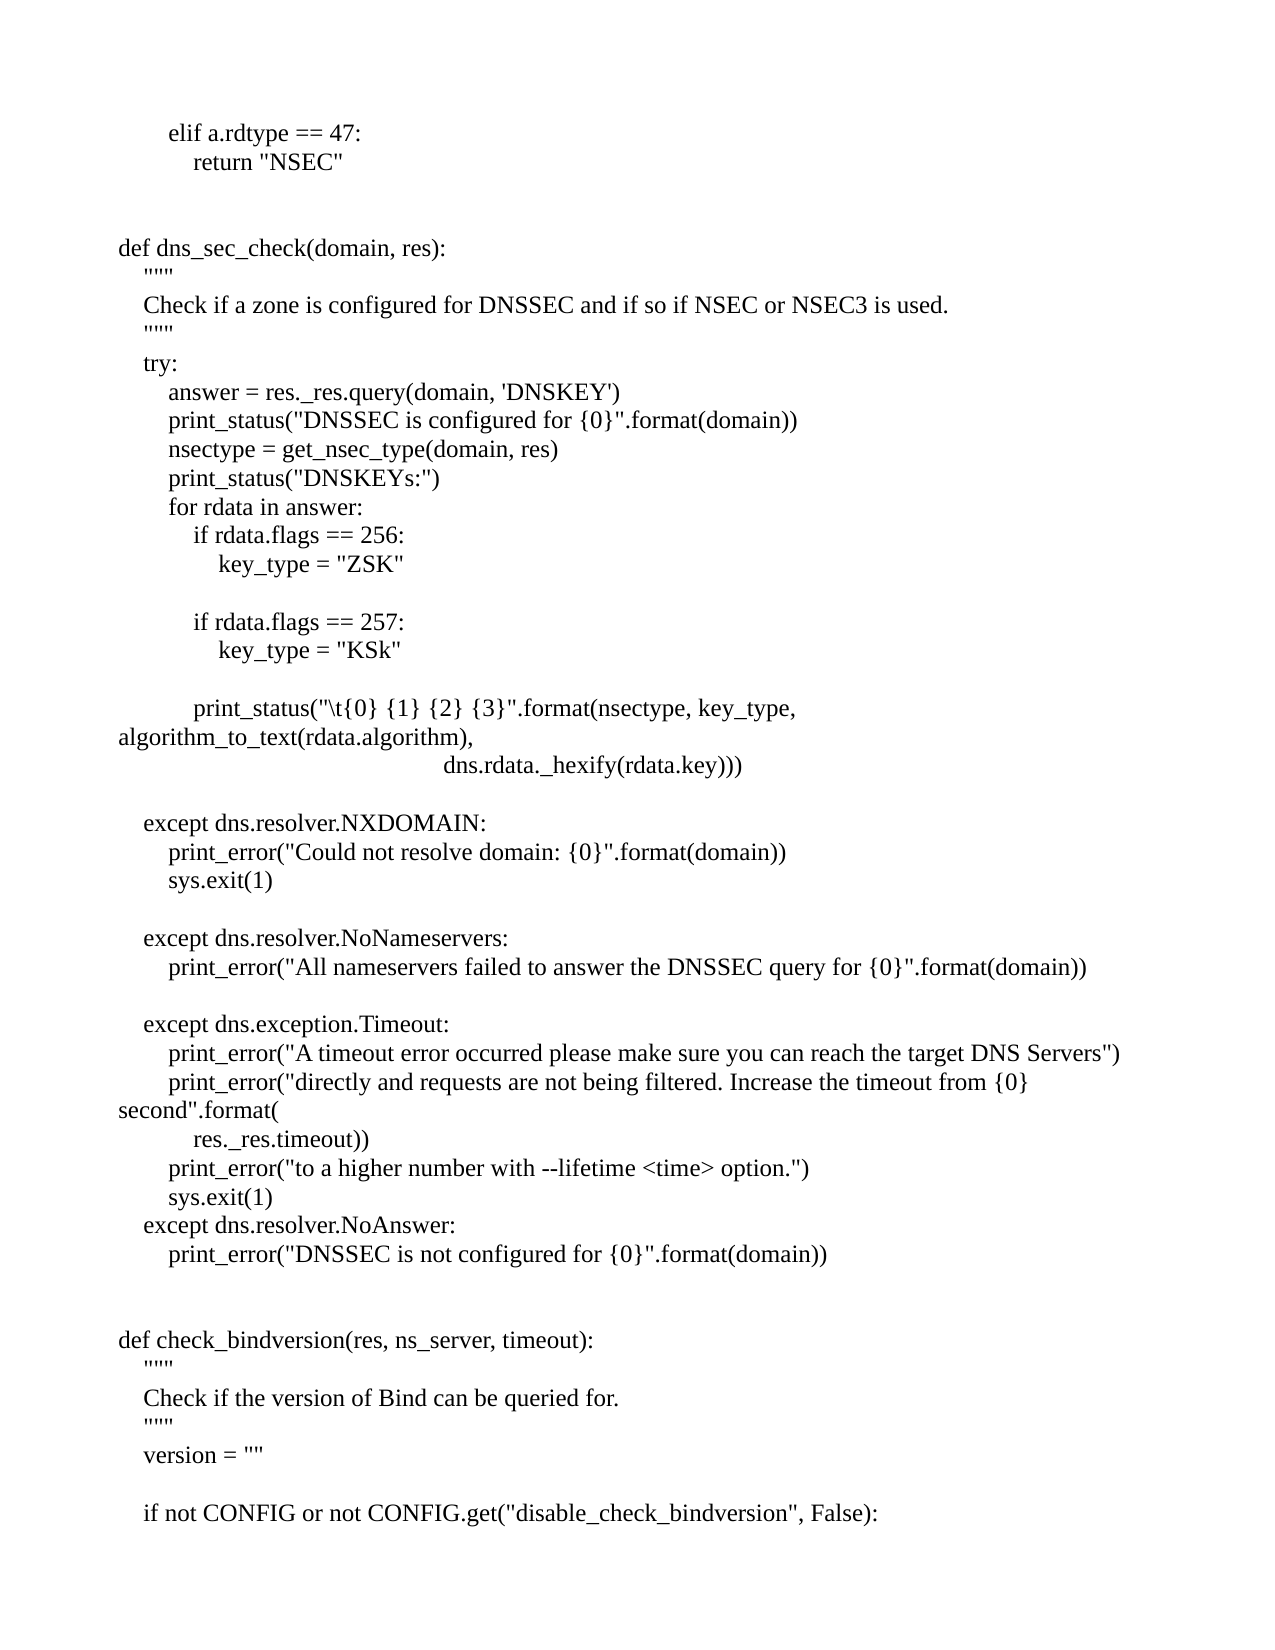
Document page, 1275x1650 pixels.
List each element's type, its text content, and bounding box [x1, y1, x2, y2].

text answer = res._res.query(domain, 'DNSKEY') [118, 377, 1157, 406]
text try: [118, 348, 1157, 377]
text print_status("DNSKEYs:") [118, 463, 1157, 492]
text nsectype = get_nsec_type(domain, res) [118, 434, 1157, 463]
text if not CONFIG or not CONFIG.get("disable_check_bindversion", False): [118, 1498, 1157, 1527]
text def check_bindversion(res, ns_server, timeout): [118, 1326, 1157, 1354]
text Check if the version of Bind can be queried for. [118, 1383, 1157, 1412]
text sys.exit(1) [118, 866, 1157, 894]
text print_status("DNSSEC is configured for {0}".format(domain)) [118, 406, 1157, 434]
text print_error("All nameservers failed to answer the DNSSEC query for {0}".format(domain)) [118, 952, 1157, 981]
text version = "" [118, 1441, 1157, 1469]
text dns.rdata._hexify(rdata.key))) [118, 751, 1157, 779]
text print_error("to a higher number with --lifetime <time> option.") [118, 1153, 1157, 1182]
text """ [118, 319, 1157, 348]
text sys.exit(1) [118, 1182, 1157, 1211]
text except dns.resolver.NXDOMAIN: [118, 808, 1157, 837]
text except dns.exception.Timeout: [118, 1009, 1157, 1038]
text for rdata in answer: [118, 492, 1157, 521]
text res._res.timeout)) [118, 1124, 1157, 1153]
text Check if a zone is configured for DNSSEC and if so if NSEC or NSEC3 is used. [118, 291, 1157, 319]
text print_error("directly and requests are not being filtered. Increase the timeout from {0} second".format( [118, 1067, 1157, 1124]
text except dns.resolver.NoAnswer: [118, 1211, 1157, 1239]
text if rdata.flags == 257: [118, 607, 1157, 636]
text except dns.resolver.NoNameservers: [118, 923, 1157, 952]
text """ [118, 1354, 1157, 1383]
text print_error("Could not resolve domain: {0}".format(domain)) [118, 837, 1157, 866]
text def dns_sec_check(domain, res): [118, 233, 1157, 262]
text key_type = "KSk" [118, 636, 1157, 664]
text print_status("\t{0} {1} {2} {3}".format(nsectype, key_type, algorithm_to_text(rdata.algorithm), [118, 693, 1157, 751]
text elif a.rdtype == 47: [118, 118, 1157, 147]
text """ [118, 262, 1157, 291]
text """ [118, 1412, 1157, 1441]
text print_error("A timeout error occurred please make sure you can reach the target DNS Servers") [118, 1038, 1157, 1067]
text return "NSEC" [118, 147, 1157, 176]
text if rdata.flags == 256: [118, 521, 1157, 549]
text print_error("DNSSEC is not configured for {0}".format(domain)) [118, 1239, 1157, 1268]
text key_type = "ZSK" [118, 549, 1157, 578]
